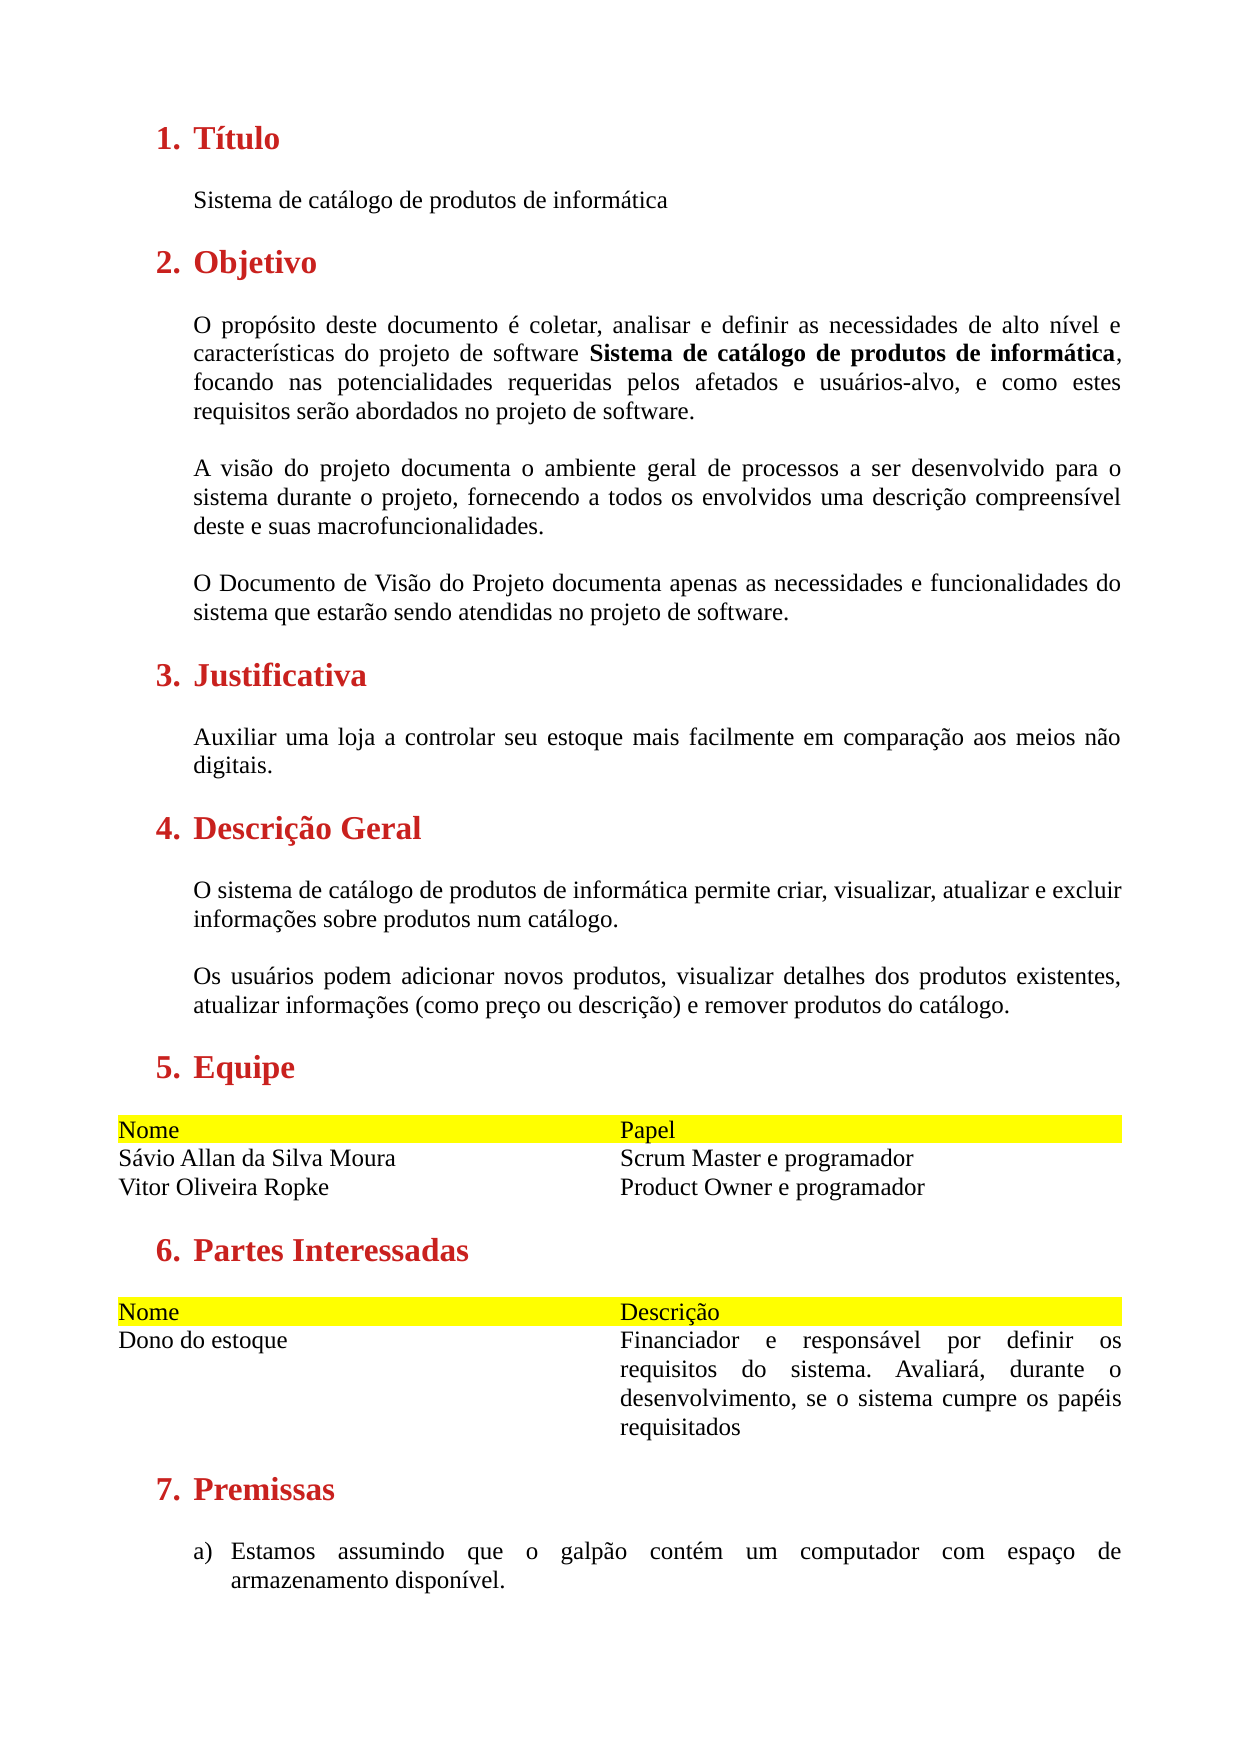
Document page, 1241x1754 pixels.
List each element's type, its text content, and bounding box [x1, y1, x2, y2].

table_header Papel [620, 1115, 1122, 1143]
table_cell Vitor Oliveira Ropke [118, 1172, 620, 1201]
list O Documento de Visão do Projeto documenta apenas as necessidades e funcionalidades do sistema que estarão sendo atendidas no projeto de software. [156, 568, 1122, 626]
list Sistema de catálogo de produtos de informática [156, 185, 1122, 214]
list Premissas [156, 1469, 1122, 1508]
list Título [156, 118, 1122, 156]
list Descrição Geral [156, 808, 1122, 846]
list Os usuários podem adicionar novos produtos, visualizar detalhes dos produtos existentes, atualizar informações (como preço ou descrição) e remover produtos do catálogo. [156, 961, 1122, 1019]
list O propósito deste documento é coletar, analisar e definir as necessidades de alto nível e características do projeto de software Sistema de catálogo de produtos de informática, focando nas potencialidades requeridas pelos afetados e usuários-alvo, e como estes requisitos serão abordados no projeto de software. [156, 310, 1122, 425]
list A visão do projeto documenta o ambiente geral de processos a ser desenvolvido para o sistema durante o projeto, fornecendo a todos os envolvidos uma descrição compreensível deste e suas macrofuncionalidades. [156, 453, 1122, 540]
list Objetivo [156, 243, 1122, 281]
list O sistema de catálogo de produtos de informática permite criar, visualizar, atualizar e excluir informações sobre produtos num catálogo. [156, 875, 1122, 933]
list Estamos assumindo que o galpão contém um computador com espaço de armazenamento disponível. [193, 1536, 1122, 1594]
list Auxiliar uma loja a controlar seu estoque mais facilmente em comparação aos meios não digitais. [156, 722, 1122, 779]
table_cell Product Owner e programador [620, 1172, 1122, 1201]
table_cell Scrum Master e programador [620, 1144, 1122, 1172]
table_header Nome [118, 1115, 620, 1143]
list Partes Interessadas [156, 1230, 1122, 1268]
table_header Nome [118, 1297, 620, 1326]
table_cell Dono do estoque [118, 1326, 620, 1441]
table_cell Sávio Allan da Silva Moura [118, 1144, 620, 1172]
list Equipe [156, 1048, 1122, 1086]
table_cell Financiador e responsável por definir os requisitos do sistema. Avaliará, durante o desenvolvimento, se o sistema cumpre os papéis requisitados [620, 1326, 1122, 1441]
table_header Descrição [620, 1297, 1122, 1326]
list Justificativa [156, 655, 1122, 693]
